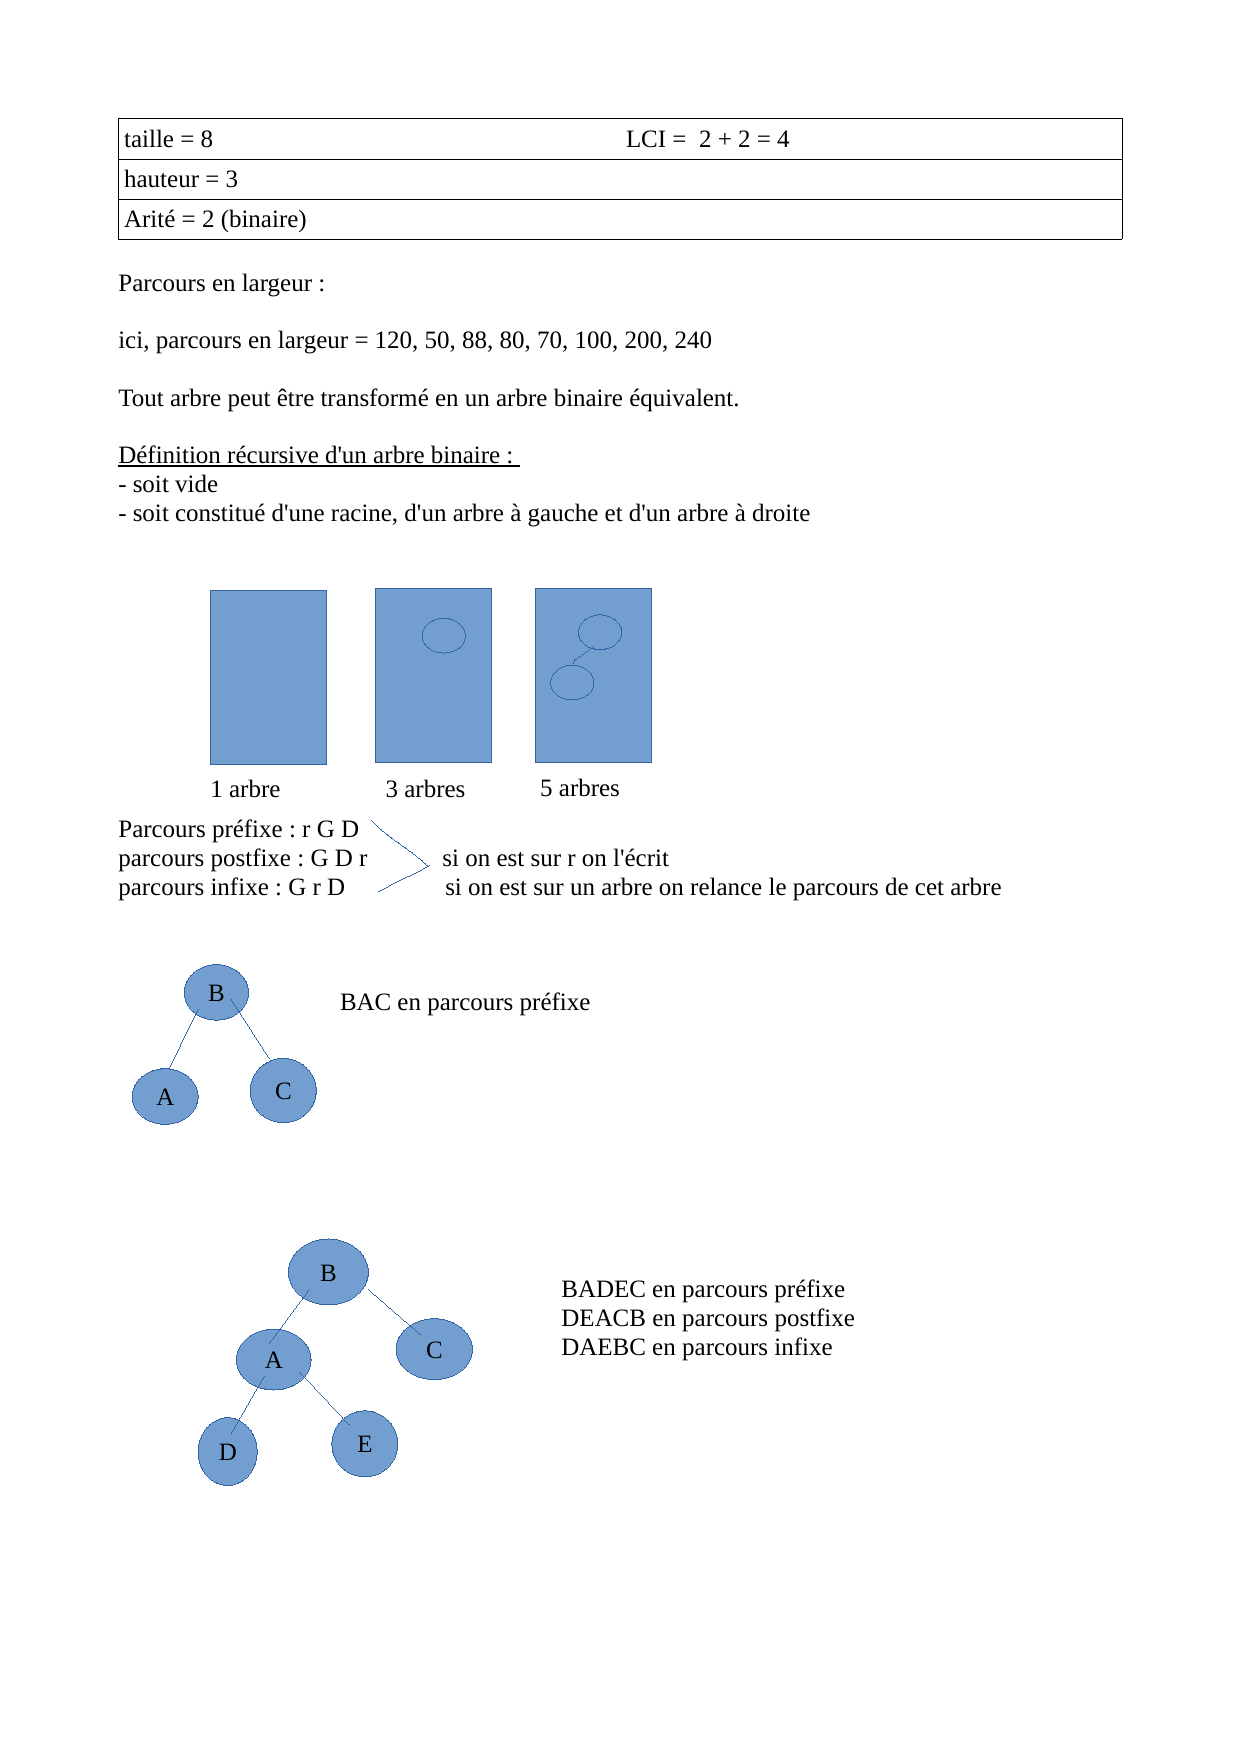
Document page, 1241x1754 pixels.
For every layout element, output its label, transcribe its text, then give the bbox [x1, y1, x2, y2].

text parcours postfixe : G D r si on est sur r on l'écrit [118, 843, 1122, 872]
table_cell taille = 8 [119, 119, 620, 158]
text DEACB en parcours postfixe [118, 1303, 1122, 1332]
text DAEBC en parcours infixe [467, 1332, 1122, 1360]
text [118, 1332, 255, 1360]
text [292, 1332, 401, 1360]
text Tout arbre peut être transformé en un arbre binaire équivalent. [118, 383, 1122, 412]
text - soit vide [118, 469, 1122, 498]
text parcours infixe : G r D si on est sur un arbre on relance le parcours de cet arbre [118, 872, 1122, 900]
table_cell hauteur = 3 [119, 160, 620, 199]
text ici, parcours en largeur = 120, 50, 88, 80, 70, 100, 200, 240 [118, 325, 1122, 354]
text [118, 1274, 312, 1303]
text BAC en parcours préfixe [118, 987, 1122, 1044]
text Parcours en largeur : [118, 268, 1122, 297]
table_cell Arité = 2 (binaire) [119, 200, 620, 239]
table_cell [620, 160, 1122, 199]
text Parcours préfixe : r G D [118, 814, 1122, 843]
text - soit constitué d'une racine, d'un arbre à gauche et d'un arbre à droite [118, 498, 1122, 527]
text BADEC en parcours préfixe [345, 1274, 1122, 1303]
table_cell [620, 200, 1122, 239]
text Définition récursive d'un arbre binaire : [118, 440, 1122, 469]
table_cell LCI = 2 + 2 = 4 [620, 119, 1122, 158]
